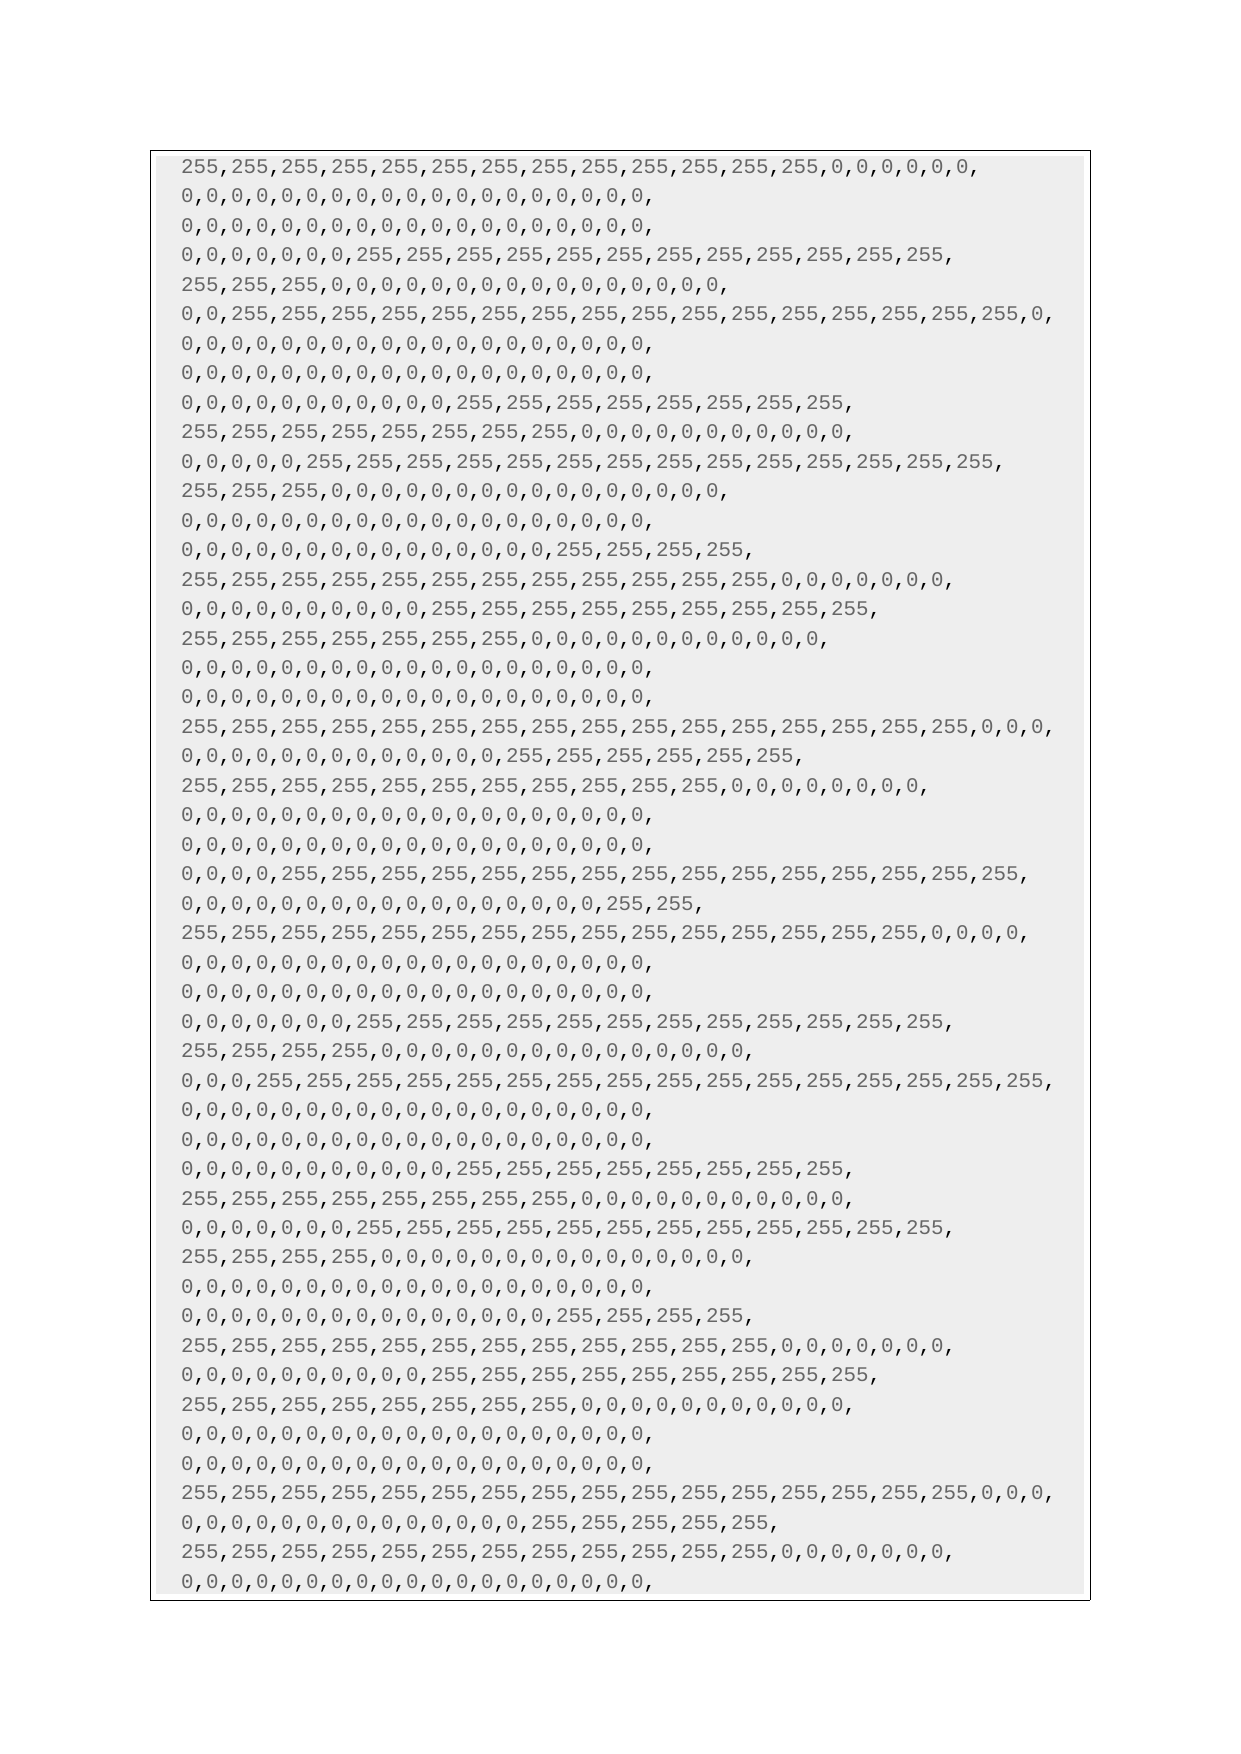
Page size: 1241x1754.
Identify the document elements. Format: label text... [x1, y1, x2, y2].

table_header 255,255,255,255,255,255,255,255,255,255,255,255,255,0,0,0,0,0,0, 0,0,0,0,0,0,0,0,0,0,0,0,0,0,0,0,0,0,0, 0,0,0,0,0,0,0,0,0,0,0,0,0,0,0,0,0,0,0, 0,0,0,0,0,0,0,255,255,255,255,255,255,255,255,255,255,255,255, 255,255,255,0,0,0,0,0,0,0,0,0,0,0,0,0,0,0,0, 0,0,255,255,255,255,255,255,255,255,255,255,255,255,255,255,255,255,0, 0,0,0,0,0,0,0,0,0,0,0,0,0,0,0,0,0,0,0, 0,0,0,0,0,0,0,0,0,0,0,0,0,0,0,0,0,0,0, 0,0,0,0,0,0,0,0,0,0,0,255,255,255,255,255,255,255,255, 255,255,255,255,255,255,255,255,0,0,0,0,0,0,0,0,0,0,0, 0,0,0,0,0,255,255,255,255,255,255,255,255,255,255,255,255,255,255, 255,255,255,0,0,0,0,0,0,0,0,0,0,0,0,0,0,0,0, 0,0,0,0,0,0,0,0,0,0,0,0,0,0,0,0,0,0,0, 0,0,0,0,0,0,0,0,0,0,0,0,0,0,0,255,255,255,255, 255,255,255,255,255,255,255,255,255,255,255,255,0,0,0,0,0,0,0, 0,0,0,0,0,0,0,0,0,0,255,255,255,255,255,255,255,255,255, 255,255,255,255,255,255,255,0,0,0,0,0,0,0,0,0,0,0,0, 0,0,0,0,0,0,0,0,0,0,0,0,0,0,0,0,0,0,0, 0,0,0,0,0,0,0,0,0,0,0,0,0,0,0,0,0,0,0, 255,255,255,255,255,255,255,255,255,255,255,255,255,255,255,255,0,0,0, 0,0,0,0,0,0,0,0,0,0,0,0,0,255,255,255,255,255,255, 255,255,255,255,255,255,255,255,255,255,255,0,0,0,0,0,0,0,0, 0,0,0,0,0,0,0,0,0,0,0,0,0,0,0,0,0,0,0, 0,0,0,0,0,0,0,0,0,0,0,0,0,0,0,0,0,0,0, 0,0,0,0,255,255,255,255,255,255,255,255,255,255,255,255,255,255,255, 0,0,0,0,0,0,0,0,0,0,0,0,0,0,0,0,0,255,255, 255,255,255,255,255,255,255,255,255,255,255,255,255,255,255,0,0,0,0, 0,0,0,0,0,0,0,0,0,0,0,0,0,0,0,0,0,0,0, 0,0,0,0,0,0,0,0,0,0,0,0,0,0,0,0,0,0,0, 0,0,0,0,0,0,0,255,255,255,255,255,255,255,255,255,255,255,255, 255,255,255,255,0,0,0,0,0,0,0,0,0,0,0,0,0,0,0, 0,0,0,255,255,255,255,255,255,255,255,255,255,255,255,255,255,255,255, 0,0,0,0,0,0,0,0,0,0,0,0,0,0,0,0,0,0,0, 0,0,0,0,0,0,0,0,0,0,0,0,0,0,0,0,0,0,0, 0,0,0,0,0,0,0,0,0,0,0,255,255,255,255,255,255,255,255, 255,255,255,255,255,255,255,255,0,0,0,0,0,0,0,0,0,0,0, 0,0,0,0,0,0,0,255,255,255,255,255,255,255,255,255,255,255,255, 255,255,255,255,0,0,0,0,0,0,0,0,0,0,0,0,0,0,0, 0,0,0,0,0,0,0,0,0,0,0,0,0,0,0,0,0,0,0, 0,0,0,0,0,0,0,0,0,0,0,0,0,0,0,255,255,255,255, 255,255,255,255,255,255,255,255,255,255,255,255,0,0,0,0,0,0,0, 0,0,0,0,0,0,0,0,0,0,255,255,255,255,255,255,255,255,255, 255,255,255,255,255,255,255,255,0,0,0,0,0,0,0,0,0,0,0, 0,0,0,0,0,0,0,0,0,0,0,0,0,0,0,0,0,0,0, 0,0,0,0,0,0,0,0,0,0,0,0,0,0,0,0,0,0,0, 255,255,255,255,255,255,255,255,255,255,255,255,255,255,255,255,0,0,0, 0,0,0,0,0,0,0,0,0,0,0,0,0,0,255,255,255,255,255, 255,255,255,255,255,255,255,255,255,255,255,255,0,0,0,0,0,0,0, 0,0,0,0,0,0,0,0,0,0,0,0,0,0,0,0,0,0,0, [151, 151, 1090, 1600]
